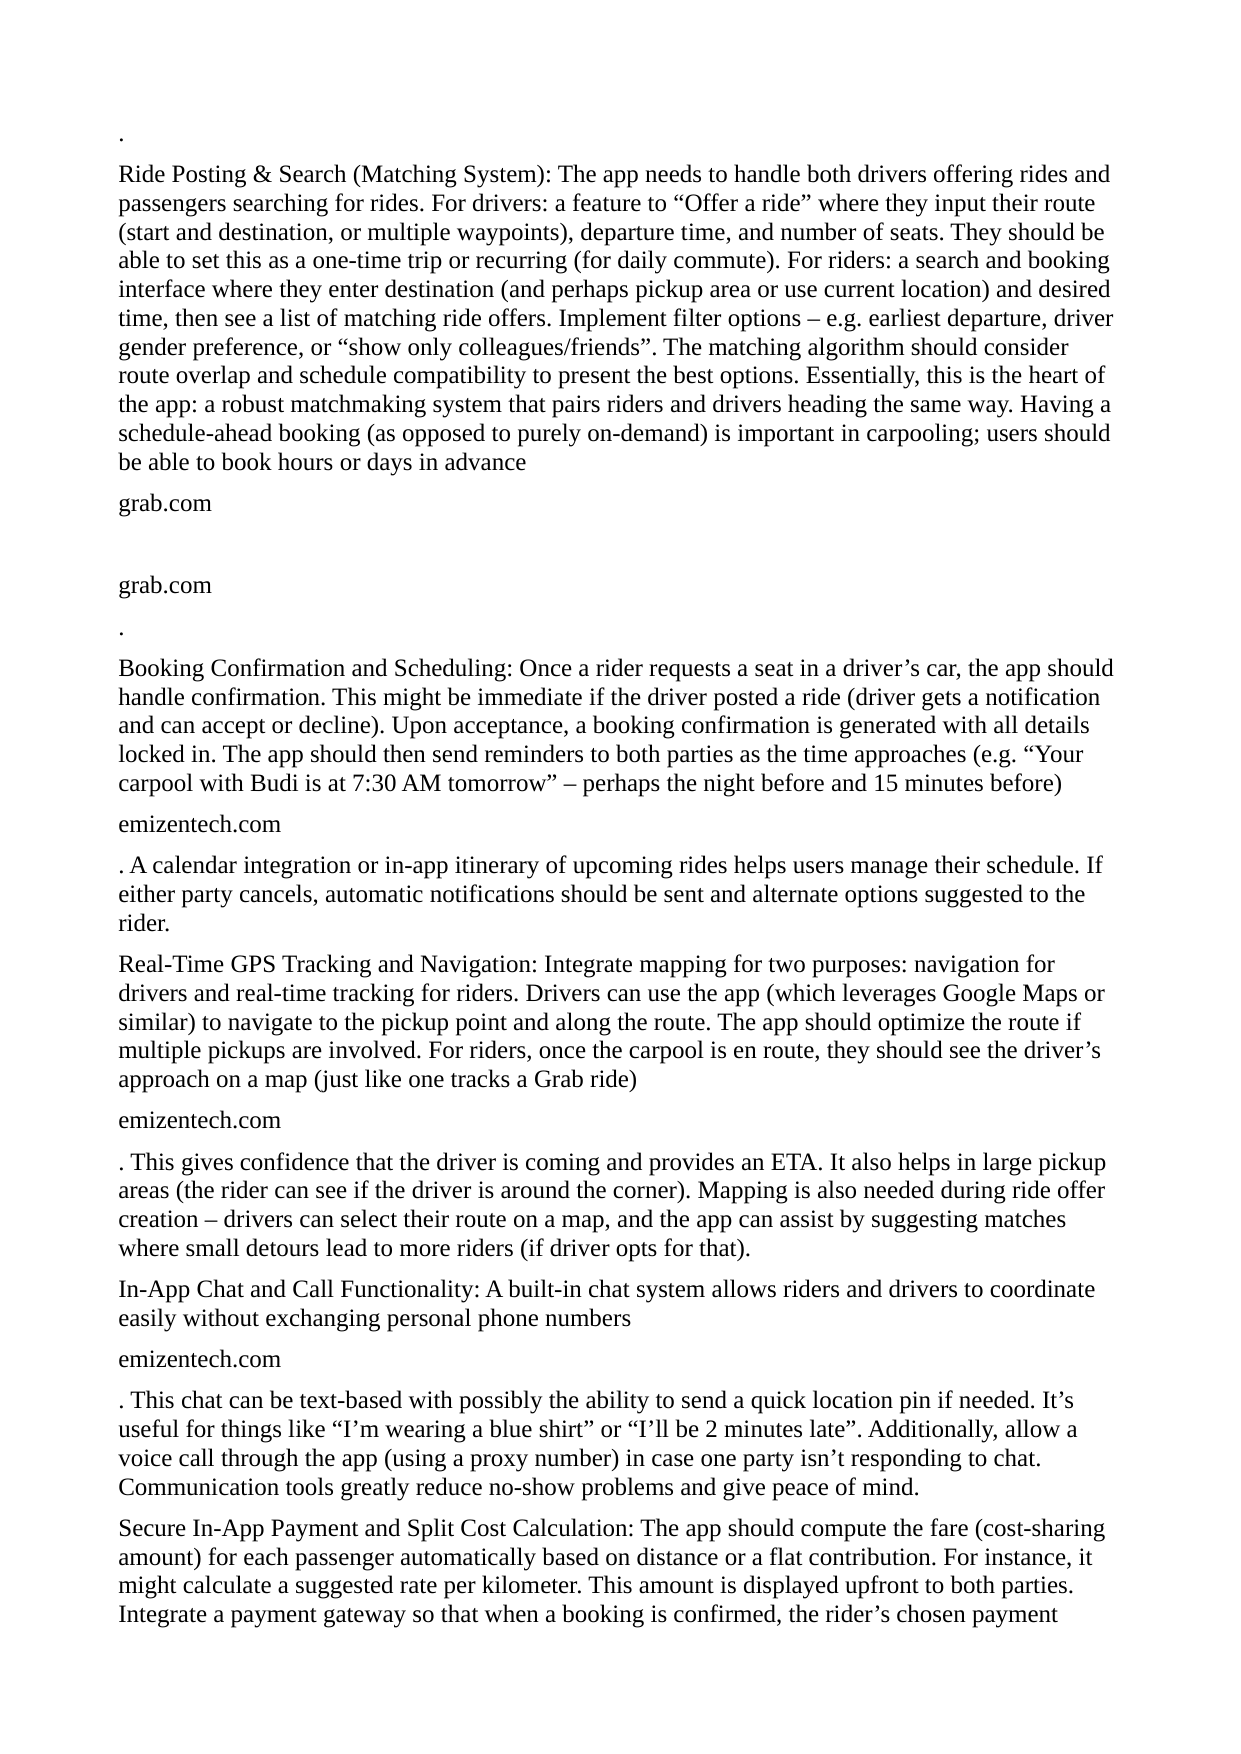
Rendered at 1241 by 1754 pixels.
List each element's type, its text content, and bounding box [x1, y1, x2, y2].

text . [118, 118, 1122, 147]
text Real-Time GPS Tracking and Navigation: Integrate mapping for two purposes: navigation for drivers and real-time tracking for riders. Drivers can use the app (which leverages Google Maps or similar) to navigate to the pickup point and along the route. The app should optimize the route if multiple pickups are involved. For riders, once the carpool is en route, they should see the driver’s approach on a map (just like one tracks a Grab ride)​ [118, 949, 1122, 1093]
text . [118, 612, 1122, 641]
text Booking Confirmation and Scheduling: Once a rider requests a seat in a driver’s car, the app should handle confirmation. This might be immediate if the driver posted a ride (driver gets a notification and can accept or decline). Upon acceptance, a booking confirmation is generated with all details locked in. The app should then send reminders to both parties as the time approaches (e.g. “Your carpool with Budi is at 7:30 AM tomorrow” – perhaps the night before and 15 minutes before)​ [118, 653, 1122, 797]
text emizentech.com [118, 1344, 1122, 1373]
text ​ [118, 529, 1122, 558]
text grab.com [118, 488, 1122, 517]
text In-App Chat and Call Functionality: A built-in chat system allows riders and drivers to coordinate easily without exchanging personal phone numbers​ [118, 1274, 1122, 1332]
text . This gives confidence that the driver is coming and provides an ETA. It also helps in large pickup areas (the rider can see if the driver is around the corner). Mapping is also needed during ride offer creation – drivers can select their route on a map, and the app can assist by suggesting matches where small detours lead to more riders (if driver opts for that). [118, 1147, 1122, 1262]
text emizentech.com [118, 1106, 1122, 1134]
text Secure In-App Payment and Split Cost Calculation: The app should compute the fare (cost-sharing amount) for each passenger automatically based on distance or a flat contribution. For instance, it might calculate a suggested rate per kilometer. This amount is displayed upfront to both parties. Integrate a payment gateway so that when a booking is confirmed, the rider’s chosen payment [118, 1513, 1122, 1628]
text Ride Posting & Search (Matching System): The app needs to handle both drivers offering rides and passengers searching for rides. For drivers: a feature to “Offer a ride” where they input their route (start and destination, or multiple waypoints), departure time, and number of seats. They should be able to set this as a one-time trip or recurring (for daily commute). For riders: a search and booking interface where they enter destination (and perhaps pickup area or use current location) and desired time, then see a list of matching ride offers. Implement filter options – e.g. earliest departure, driver gender preference, or “show only colleagues/friends”. The matching algorithm should consider route overlap and schedule compatibility to present the best options. Essentially, this is the heart of the app: a robust matchmaking system that pairs riders and drivers heading the same way. Having a schedule-ahead booking (as opposed to purely on-demand) is important in carpooling; users should be able to book hours or days in advance​ [118, 159, 1122, 476]
text grab.com [118, 571, 1122, 599]
text emizentech.com [118, 809, 1122, 838]
text . This chat can be text-based with possibly the ability to send a quick location pin if needed. It’s useful for things like “I’m wearing a blue shirt” or “I’ll be 2 minutes late”. Additionally, allow a voice call through the app (using a proxy number) in case one party isn’t responding to chat. Communication tools greatly reduce no-show problems and give peace of mind. [118, 1386, 1122, 1501]
text . A calendar integration or in-app itinerary of upcoming rides helps users manage their schedule. If either party cancels, automatic notifications should be sent and alternate options suggested to the rider. [118, 851, 1122, 937]
